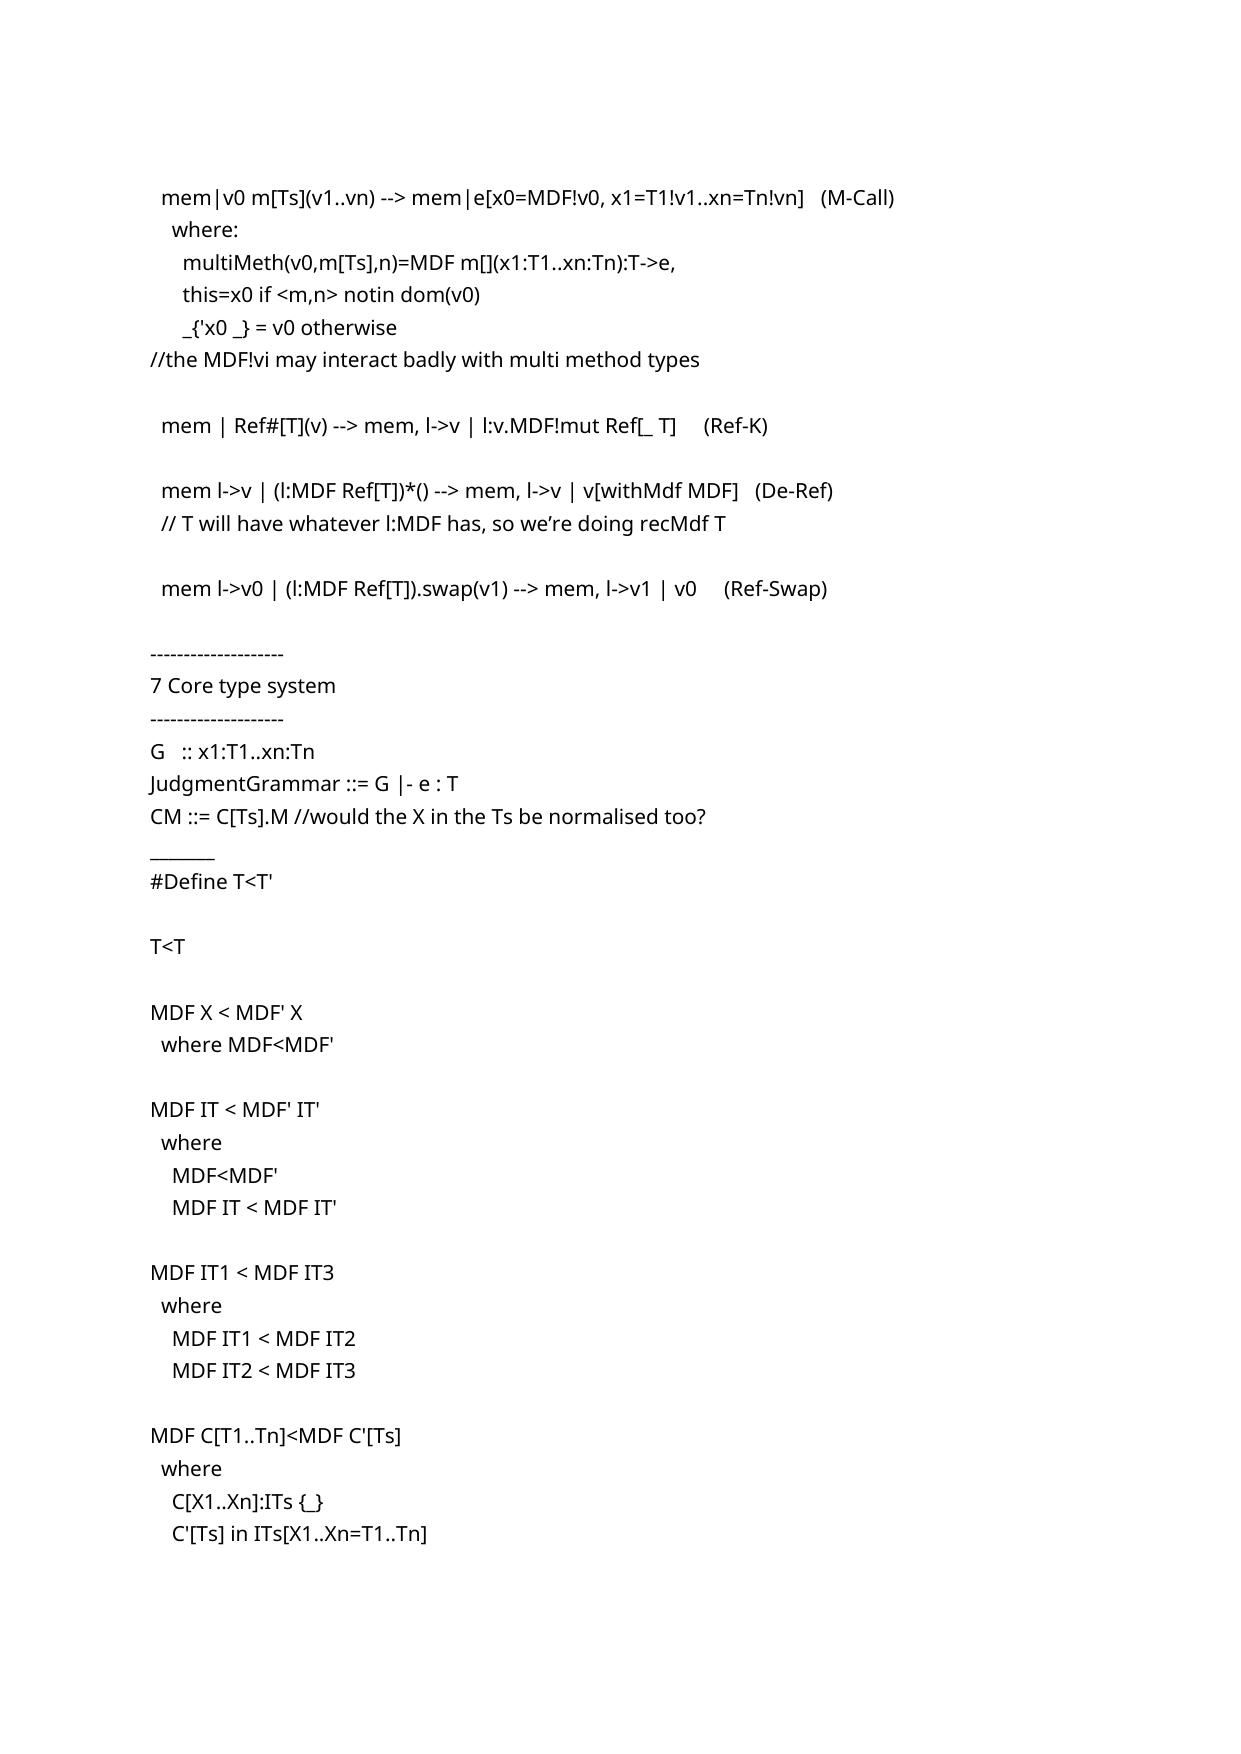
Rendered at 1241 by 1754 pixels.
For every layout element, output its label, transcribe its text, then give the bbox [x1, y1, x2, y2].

text MDF C[T1..Tn]<MDF C'[Ts] [150, 1422, 1090, 1450]
text 7 Core type system [150, 672, 1090, 700]
text mem l->v | (l:MDF Ref[T])*() --> mem, l->v | v[withMdf MDF] (De-Ref) [150, 476, 1090, 504]
text mem l->v0 | (l:MDF Ref[T]).swap(v1) --> mem, l->v1 | v0 (Ref-Swap) [150, 574, 1090, 602]
text JudgmentGrammar ::= G |- e : T [150, 769, 1090, 798]
text multiMeth(v0,m[Ts],n)=MDF m[](x1:T1..xn:Tn):T->e, [150, 248, 1090, 276]
text -------------------- [150, 704, 1090, 733]
text MDF X < MDF' X [150, 998, 1090, 1026]
text G :: x1:T1..xn:Tn [150, 737, 1090, 765]
text T<T [150, 932, 1090, 961]
text mem | Ref#[T](v) --> mem, l->v | l:v.MDF!mut Ref[_ T] (Ref-K) [150, 411, 1090, 439]
text C'[Ts] in ITs[X1..Xn=T1..Tn] [150, 1519, 1090, 1548]
text CM ::= C[Ts].M //would the X in the Ts be normalised too? [150, 802, 1090, 831]
text where [150, 1454, 1090, 1483]
text _______ [150, 835, 1090, 863]
text where: [150, 215, 1090, 244]
text MDF IT < MDF' IT' [150, 1096, 1090, 1124]
text // T will have whatever l:MDF has, so we’re doing recMdf T [150, 509, 1090, 537]
text MDF IT < MDF IT' [150, 1193, 1090, 1222]
text MDF IT2 < MDF IT3 [150, 1356, 1090, 1385]
text this=x0 if <m,n> notin dom(v0) [150, 280, 1090, 309]
text _{'x0 _} = v0 otherwise [150, 313, 1090, 341]
text -------------------- [150, 639, 1090, 667]
text //the MDF!vi may interact badly with multi method types [150, 346, 1090, 374]
text C[X1..Xn]:ITs {_} [150, 1487, 1090, 1515]
text #Define T<T' [150, 867, 1090, 896]
text MDF<MDF' [150, 1161, 1090, 1189]
text mem|v0 m[Ts](v1..vn) --> mem|e[x0=MDF!v0, x1=T1!v1..xn=Tn!vn] (M-Call) [150, 183, 1090, 211]
text MDF IT1 < MDF IT3 [150, 1258, 1090, 1287]
text where MDF<MDF' [150, 1030, 1090, 1059]
text where [150, 1128, 1090, 1157]
text where [150, 1291, 1090, 1319]
text MDF IT1 < MDF IT2 [150, 1324, 1090, 1352]
